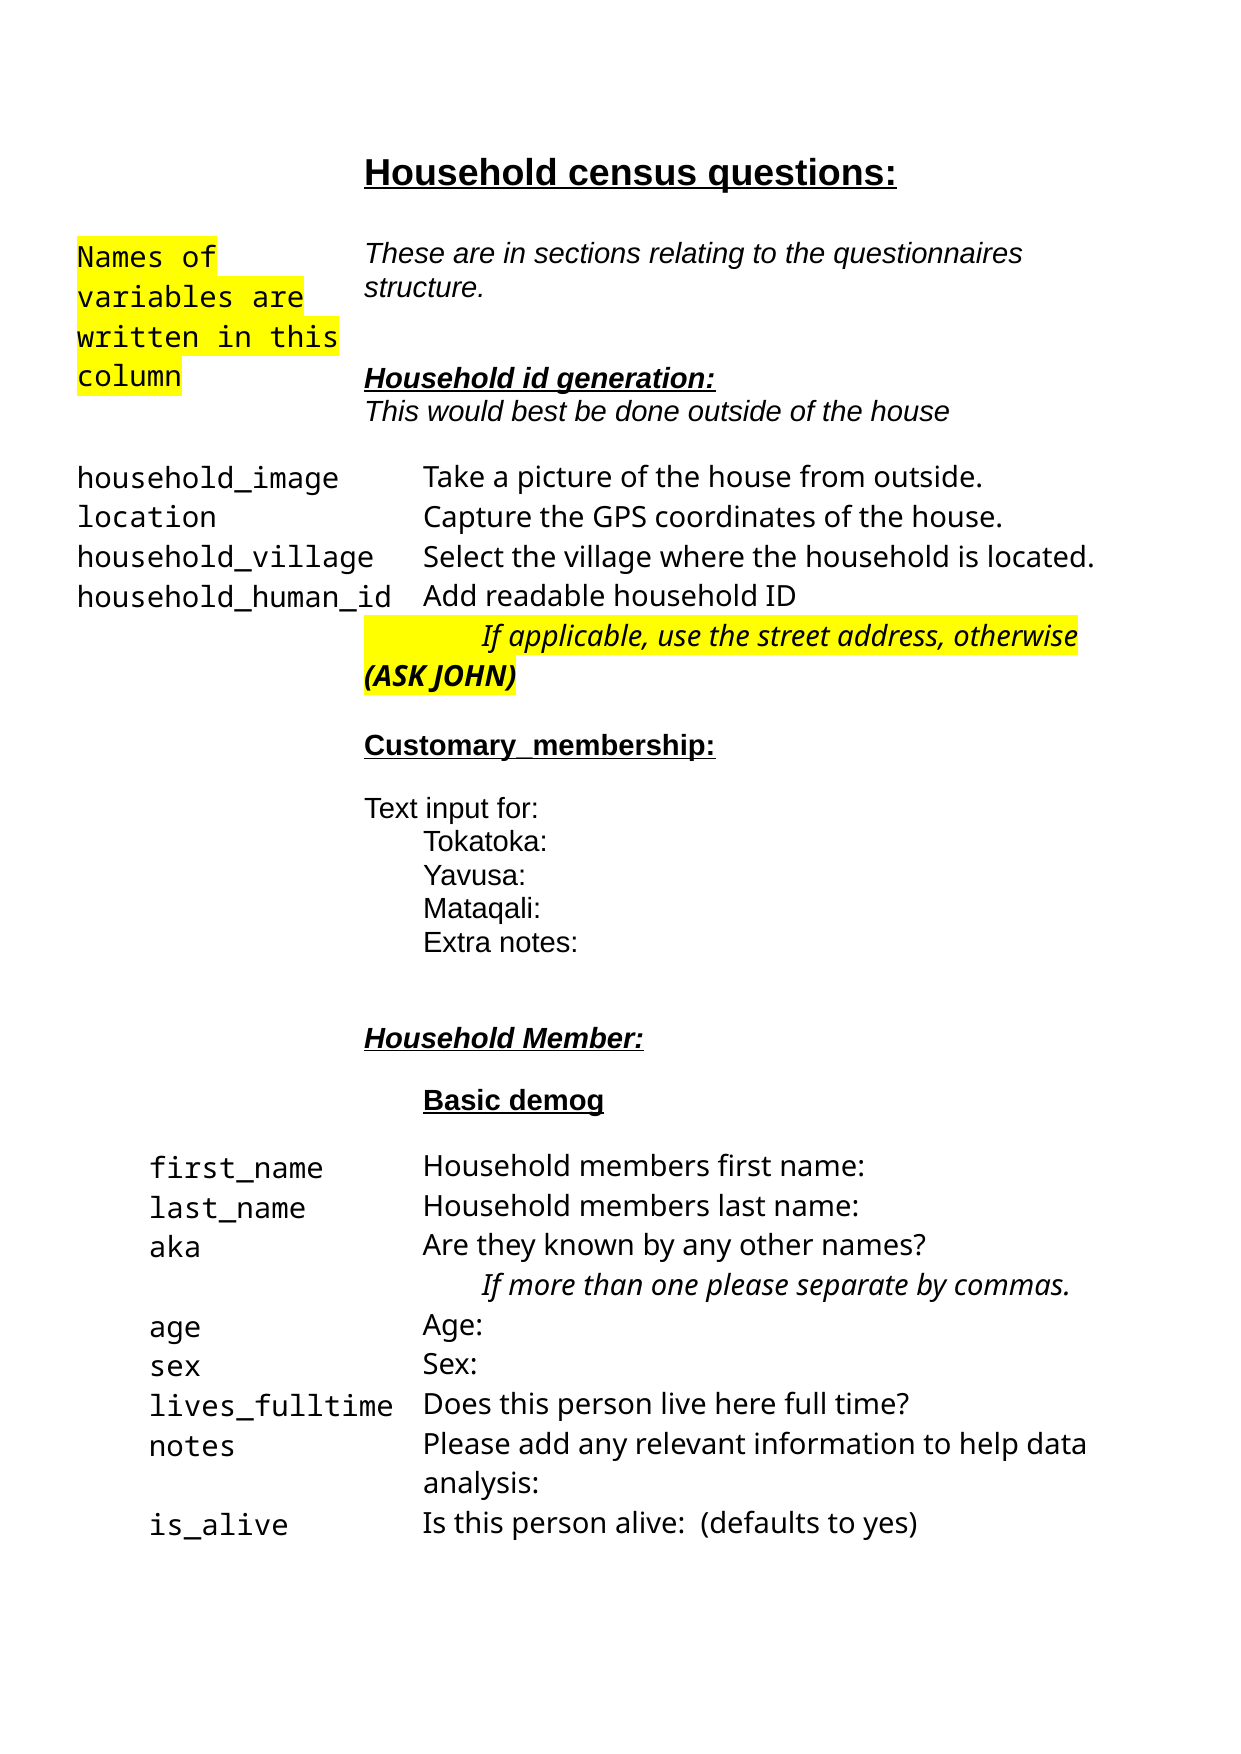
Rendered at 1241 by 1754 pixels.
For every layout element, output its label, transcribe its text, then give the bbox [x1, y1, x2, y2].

text Household members first name: [364, 1145, 1117, 1185]
text Is this person alive: (defaults to yes) [364, 1502, 1117, 1542]
text These are in sections relating to the questionnaires structure. [364, 236, 1117, 303]
text Add readable household ID [364, 576, 1117, 615]
text Household members last name: [364, 1185, 1117, 1224]
text Tokatoka: [364, 824, 1117, 858]
text Basic demog [364, 1083, 1117, 1116]
text Select the village where the household is located. [364, 536, 1117, 576]
text Please add any relevant information to help data analysis: [364, 1423, 1117, 1502]
text If applicable, use the street address, otherwise (ASK JOHN) [364, 615, 1117, 695]
text Take a picture of the house from outside. [364, 457, 1117, 496]
text Does this person live here full time? [364, 1383, 1117, 1423]
text Text input for: [364, 791, 1117, 824]
text If more than one please separate by commas. [364, 1264, 1117, 1304]
text Sex: [364, 1344, 1117, 1383]
text Household census questions: [364, 150, 1117, 193]
text Mataqali: [364, 891, 1117, 925]
text Age: [364, 1304, 1117, 1344]
text This would best be done outside of the house [364, 394, 1117, 428]
text Capture the GPS coordinates of the house. [364, 496, 1117, 536]
text Customary_membership: [364, 728, 1117, 762]
text Household Member: [364, 1021, 1117, 1054]
text Household id generation: [364, 361, 1117, 394]
text Yavusa: [364, 858, 1117, 891]
text Are they known by any other names? [364, 1224, 1117, 1264]
text Extra notes: [364, 925, 1117, 958]
